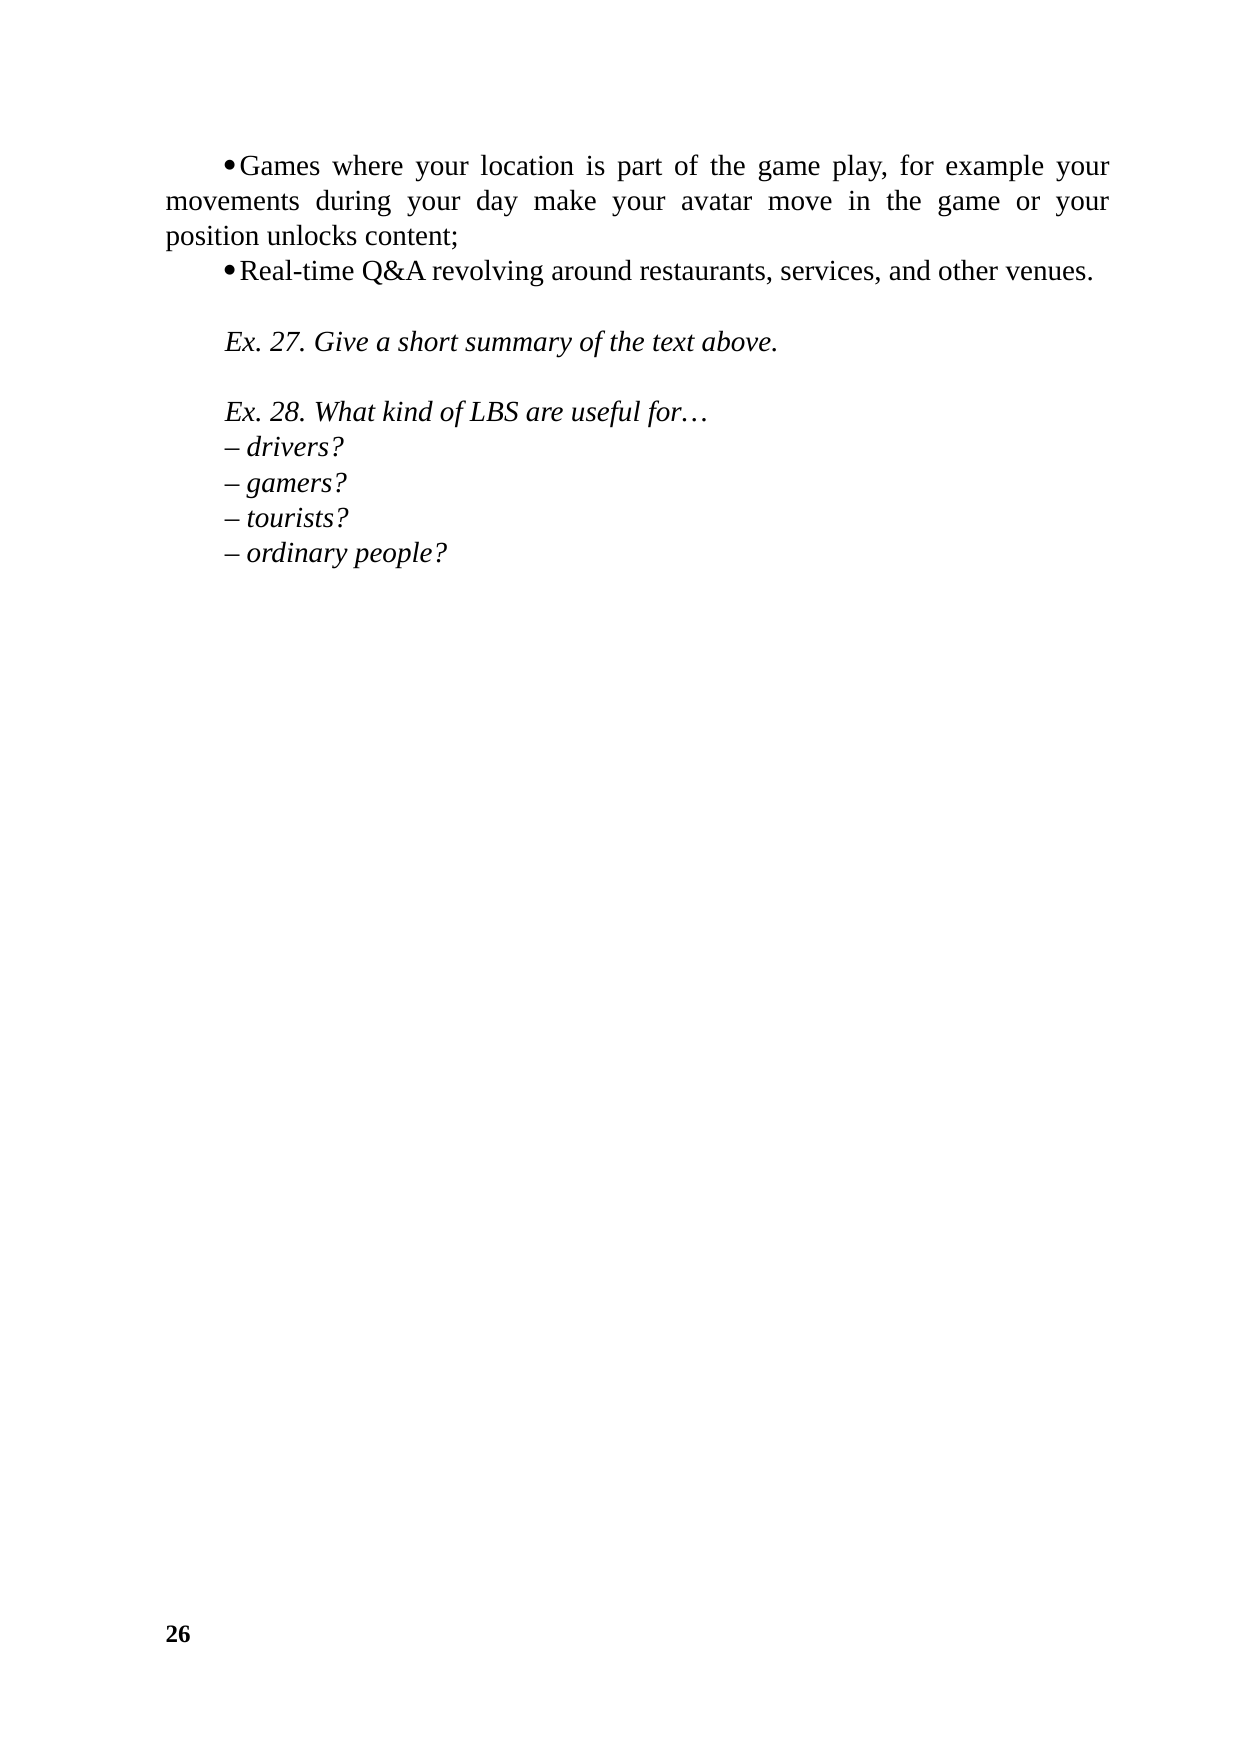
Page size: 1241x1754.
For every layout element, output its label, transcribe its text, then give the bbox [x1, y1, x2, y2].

text – gamers? [165, 465, 1110, 498]
text – tourists? [165, 500, 1110, 533]
text Ex. 28. What kind of LBS are useful for… [165, 394, 1110, 428]
list Games where your location is part of the game play, for example your movements during your day make your avatar move in the game or your position unlocks content; [165, 148, 1110, 252]
text – ordinary people? [165, 535, 1110, 569]
list Real-time Q&A revolving around restaurants, services, and other venues. [165, 253, 1110, 287]
text Ex. 27. Give a short summary of the text above. [165, 324, 1110, 357]
text – drivers? [165, 429, 1110, 463]
